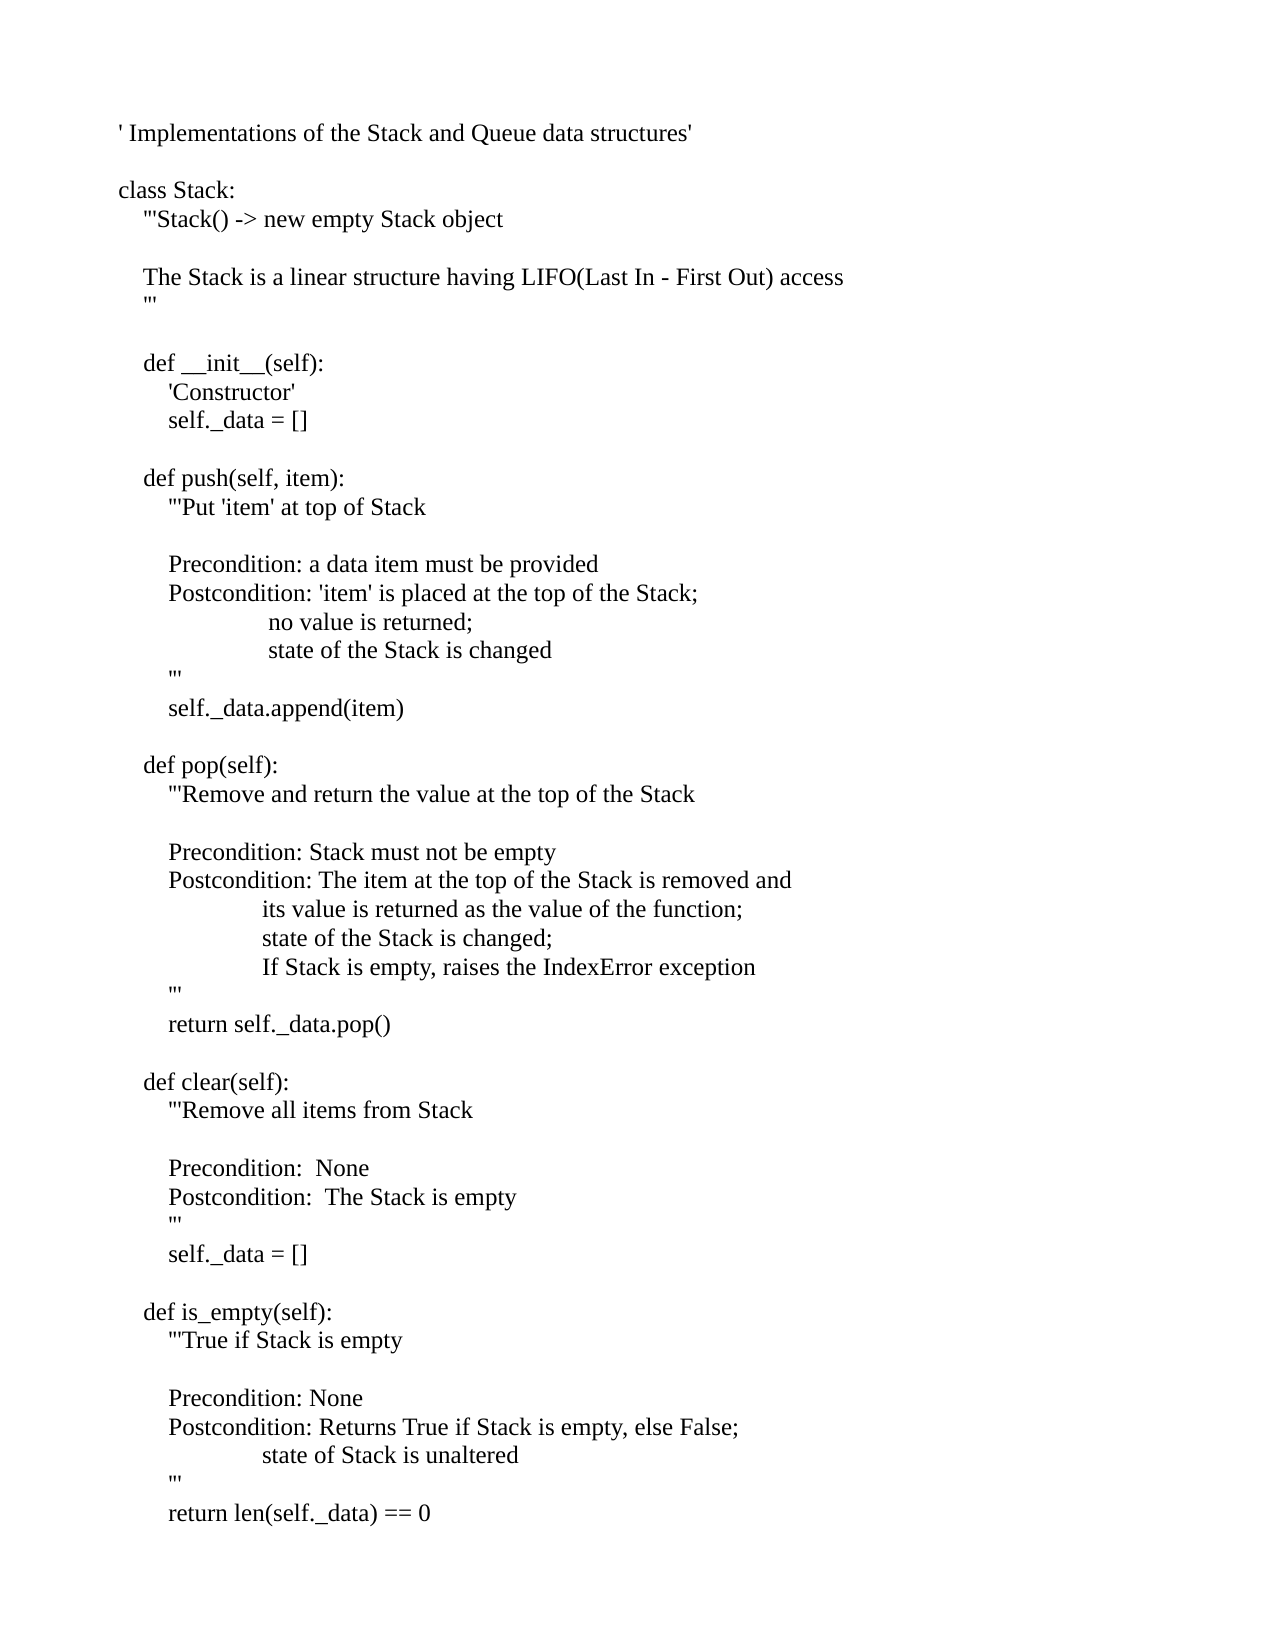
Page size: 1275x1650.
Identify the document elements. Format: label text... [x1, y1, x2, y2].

text Precondition: None [118, 1153, 1157, 1182]
text '''True if Stack is empty [118, 1326, 1157, 1354]
text If Stack is empty, raises the IndexError exception [118, 952, 1157, 981]
text return self._data.pop() [118, 1009, 1157, 1038]
text its value is returned as the value of the function; [118, 894, 1157, 923]
text self._data.append(item) [118, 693, 1157, 722]
text self._data = [] [118, 406, 1157, 434]
text Precondition: None [118, 1383, 1157, 1412]
text '''Put 'item' at top of Stack [118, 492, 1157, 521]
text Precondition: Stack must not be empty [118, 837, 1157, 866]
text state of Stack is unaltered [118, 1441, 1157, 1469]
text '''Remove all items from Stack [118, 1096, 1157, 1124]
text return len(self._data) == 0 [118, 1498, 1157, 1527]
text ''' [118, 981, 1157, 1009]
text The Stack is a linear structure having LIFO(Last In - First Out) access [118, 262, 1157, 291]
text Postcondition: Returns True if Stack is empty, else False; [118, 1412, 1157, 1441]
text ' Implementations of the Stack and Queue data structures' [118, 118, 1157, 147]
text Postcondition: The Stack is empty [118, 1182, 1157, 1211]
text state of the Stack is changed [118, 636, 1157, 664]
text self._data = [] [118, 1239, 1157, 1268]
text Postcondition: 'item' is placed at the top of the Stack; [118, 578, 1157, 607]
text ''' [118, 1469, 1157, 1498]
text def __init__(self): [118, 348, 1157, 377]
text '''Remove and return the value at the top of the Stack [118, 779, 1157, 808]
text ''' [118, 1211, 1157, 1239]
text ''' [118, 291, 1157, 319]
text class Stack: [118, 176, 1157, 204]
text no value is returned; [118, 607, 1157, 636]
text def pop(self): [118, 751, 1157, 779]
text Precondition: a data item must be provided [118, 549, 1157, 578]
text '''Stack() -> new empty Stack object [118, 204, 1157, 233]
text ''' [118, 664, 1157, 693]
text Postcondition: The item at the top of the Stack is removed and [118, 866, 1157, 894]
text def push(self, item): [118, 463, 1157, 492]
text 'Constructor' [118, 377, 1157, 406]
text state of the Stack is changed; [118, 923, 1157, 952]
text def is_empty(self): [118, 1297, 1157, 1326]
text def clear(self): [118, 1067, 1157, 1096]
